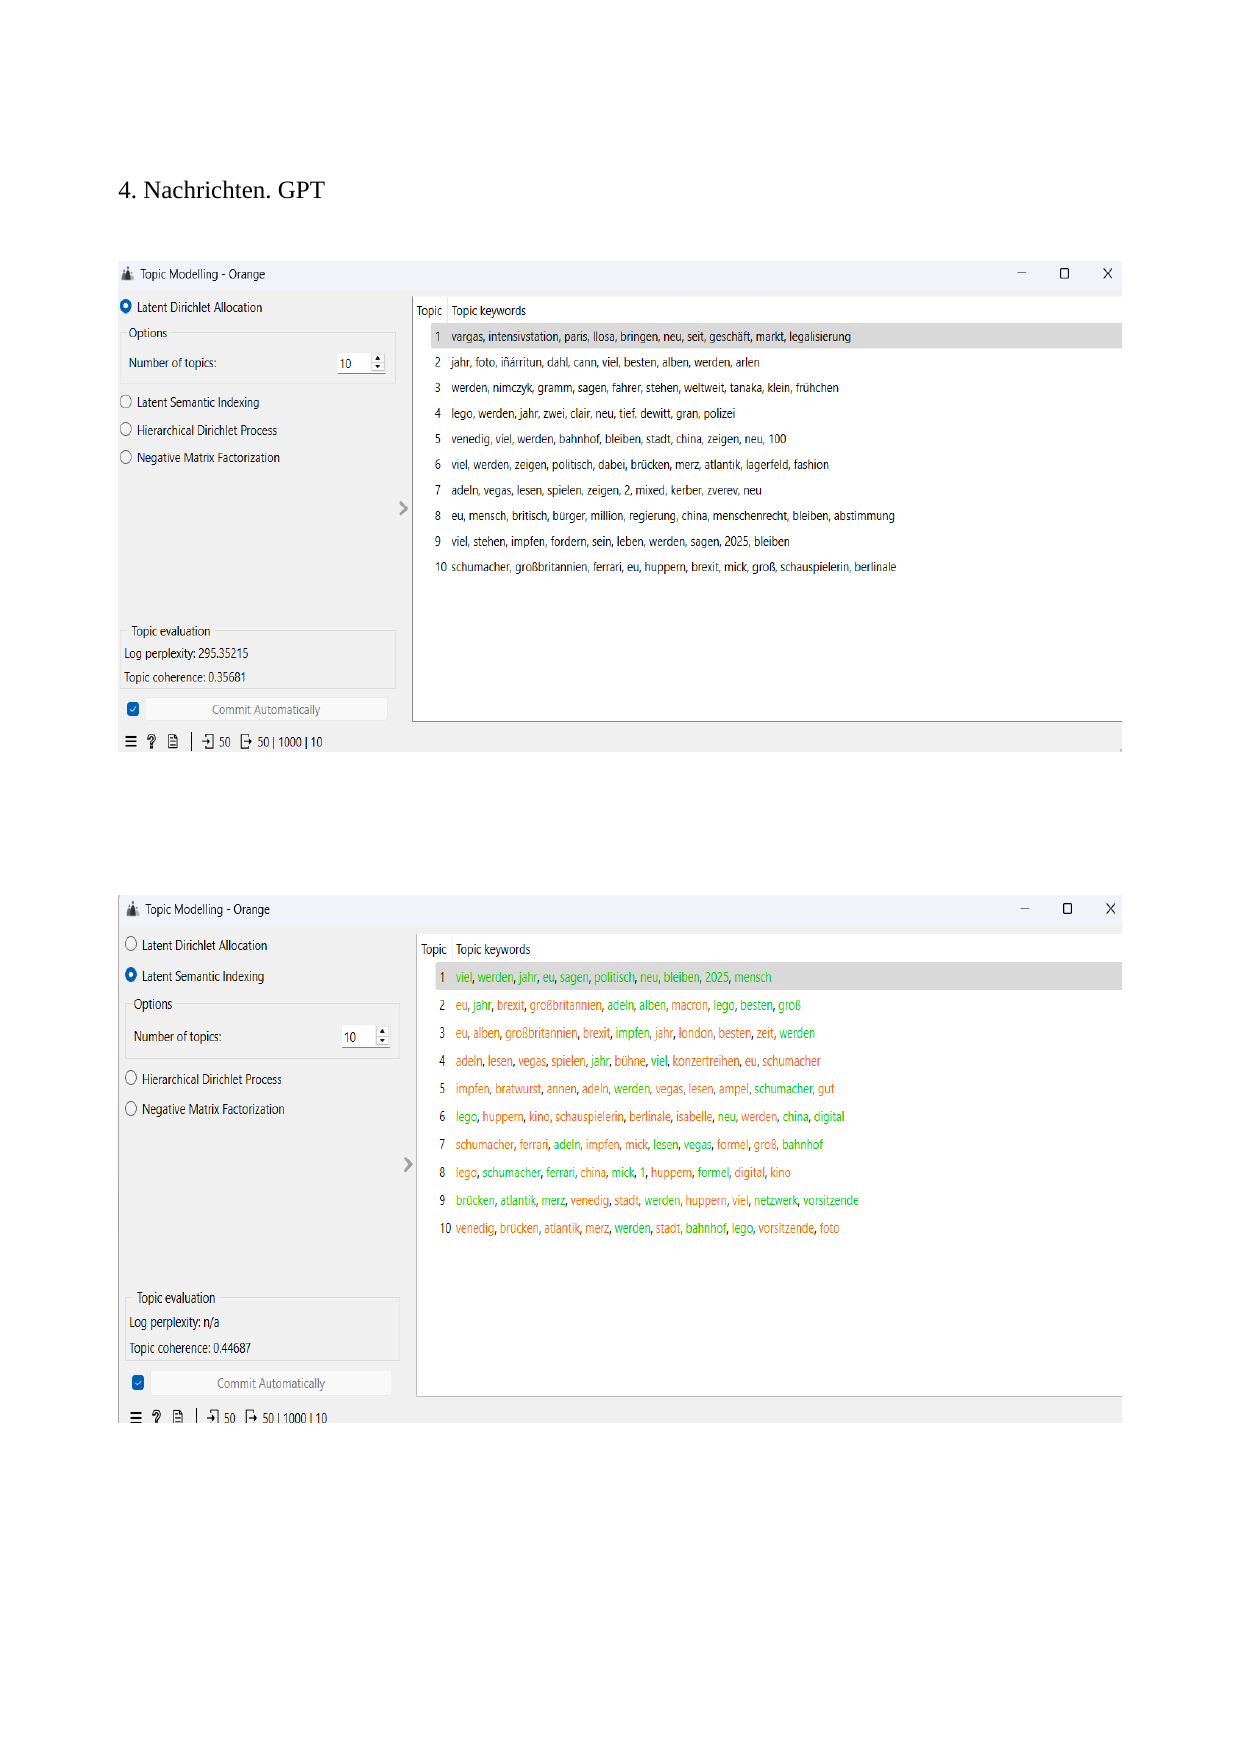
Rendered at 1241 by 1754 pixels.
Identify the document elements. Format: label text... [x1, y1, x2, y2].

picture [118, 895, 1123, 1423]
picture [118, 261, 1123, 752]
text 4. Nachrichten. GPT [118, 176, 1122, 204]
